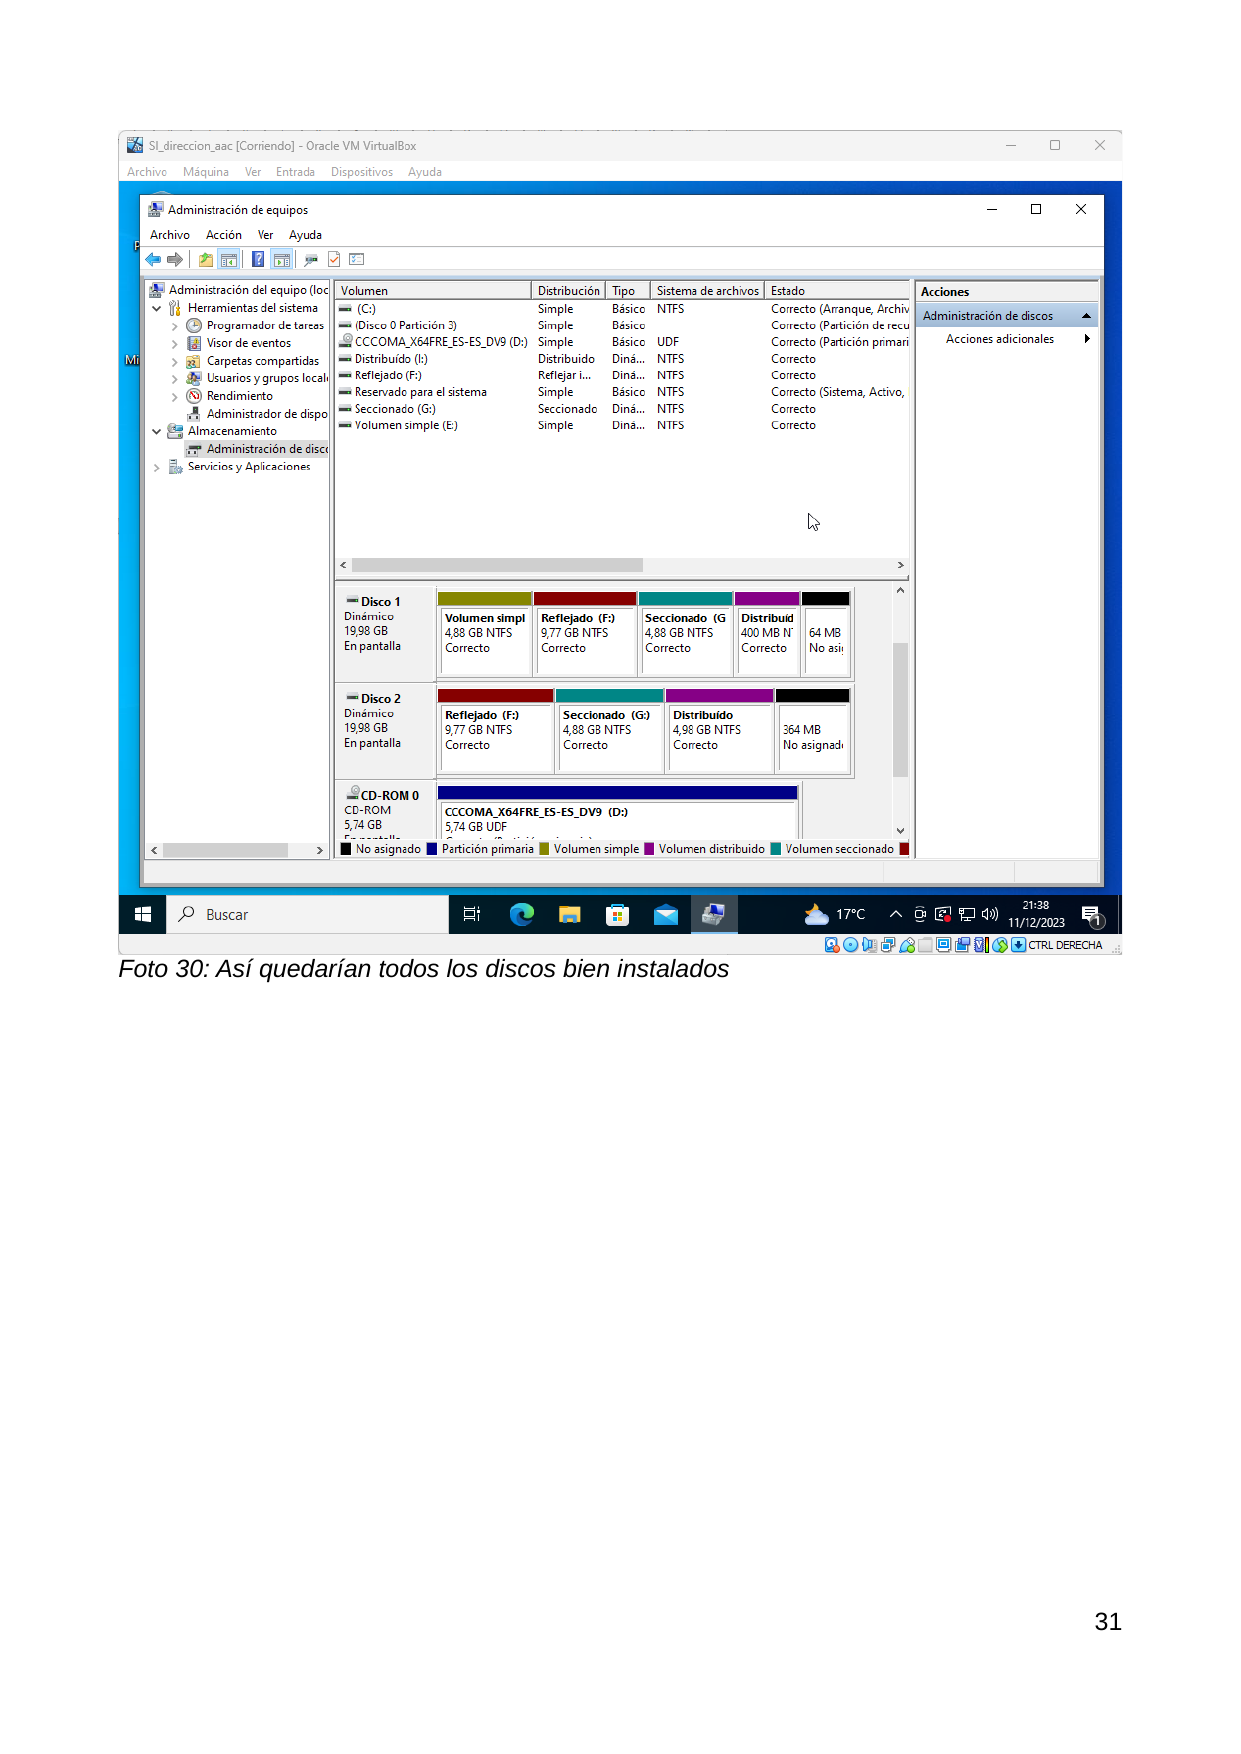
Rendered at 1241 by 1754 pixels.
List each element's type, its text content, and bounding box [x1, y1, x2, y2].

picture [118, 130, 1123, 955]
text Foto 30: Así quedarían todos los discos bien instalados [118, 955, 1122, 983]
